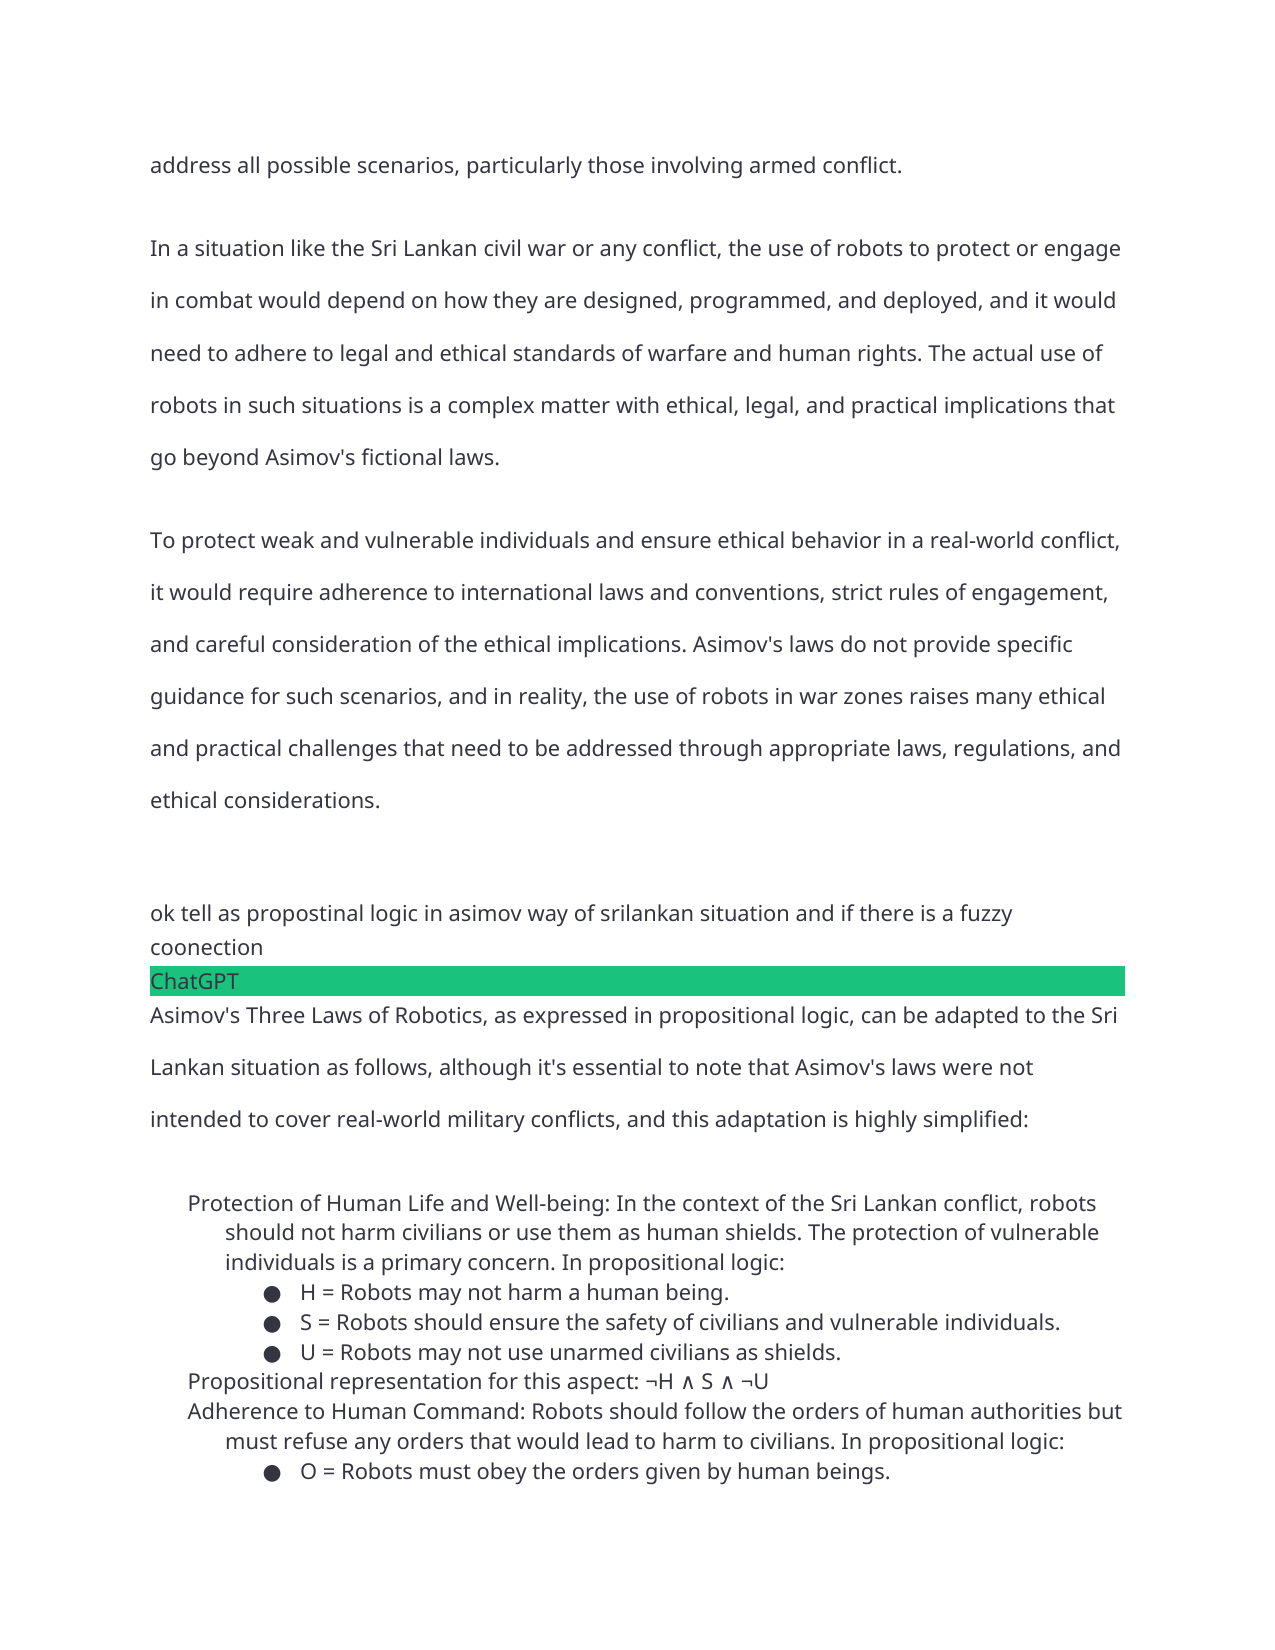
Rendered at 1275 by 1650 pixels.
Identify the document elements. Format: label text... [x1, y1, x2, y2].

text In a situation like the Sri Lankan civil war or any conflict, the use of robots to protect or engage in combat would depend on how they are designed, programmed, and deployed, and it would need to adhere to legal and ethical standards of warfare and human rights. The actual use of robots in such situations is a complex matter with ethical, legal, and practical implications that go beyond Asimov's fictional laws. [150, 233, 1125, 471]
text ok tell as propostinal logic in asimov way of srilankan situation and if there is a fuzzy coonection [150, 898, 1125, 962]
list U = Robots may not use unarmed civilians as shields. [262, 1337, 1125, 1366]
picture [150, 837, 207, 894]
list S = Robots should ensure the safety of civilians and vulnerable individuals. [262, 1307, 1125, 1337]
list Propositional representation for this aspect: ¬H ∧ S ∧ ¬U [187, 1366, 1125, 1396]
list H = Robots may not harm a human being. [262, 1277, 1125, 1307]
text To protect weak and vulnerable individuals and ensure ethical behavior in a real-world conflict, it would require adherence to international laws and conventions, strict rules of engagement, and careful consideration of the ethical implications. Asimov's laws do not provide specific guidance for such scenarios, and in reality, the use of robots in war zones raises many ethical and practical challenges that need to be addressed through appropriate laws, regulations, and ethical considerations. [150, 525, 1125, 815]
text ChatGPT [150, 966, 1125, 996]
text address all possible scenarios, particularly those involving armed conflict. [150, 150, 1125, 180]
text Asimov's Three Laws of Robotics, as expressed in propositional logic, can be adapted to the Sri Lankan situation as follows, although it's essential to note that Asimov's laws were not intended to cover real-world military conflicts, and this adaptation is highly simplified: [150, 1000, 1125, 1134]
list O = Robots must obey the orders given by human beings. [262, 1456, 1125, 1486]
list Adherence to Human Command: Robots should follow the orders of human authorities but must refuse any orders that would lead to harm to civilians. In propositional logic: [187, 1396, 1125, 1456]
list Protection of Human Life and Well-being: In the context of the Sri Lankan conflict, robots should not harm civilians or use them as human shields. The protection of vulnerable individuals is a primary concern. In propositional logic: [187, 1188, 1125, 1277]
